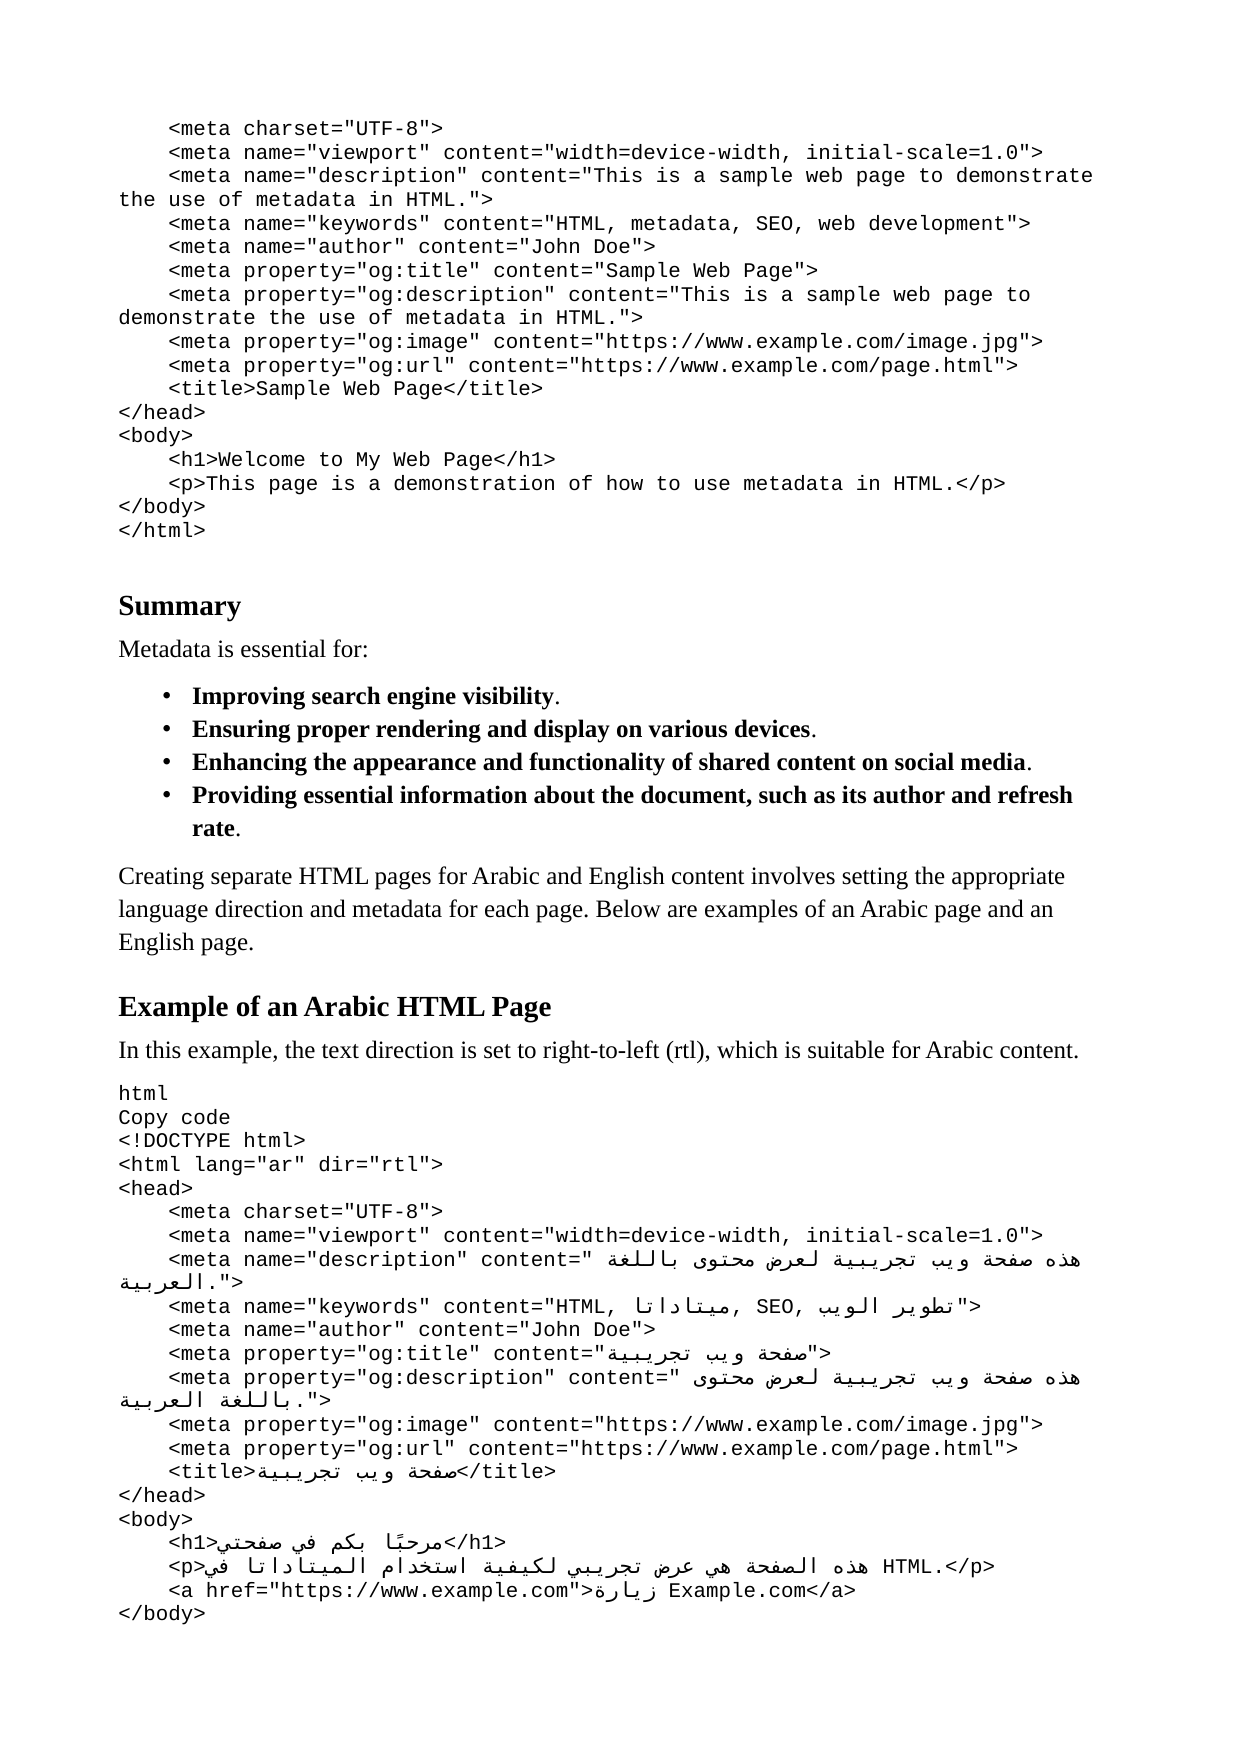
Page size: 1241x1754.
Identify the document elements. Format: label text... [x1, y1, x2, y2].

text <meta charset="UTF-8"> [118, 1201, 1122, 1225]
text <meta property="og:url" content="https://www.example.com/page.html"> [118, 1438, 1122, 1461]
text </head> [118, 1485, 1122, 1509]
list Enhancing the appearance and functionality of shared content on social media. [162, 747, 1122, 776]
text <body> [118, 1509, 1122, 1532]
text <meta property="og:description" content="هذه صفحة ويب تجريبية لعرض محتوى باللغة العربية."> [118, 1367, 1122, 1414]
text <meta name="description" content="This is a sample web page to demonstrate the use of metadata in HTML."> [118, 165, 1122, 213]
subtitle Example of an Arabic HTML Page [118, 989, 1122, 1023]
text Copy code [118, 1107, 1122, 1130]
text <title>Sample Web Page</title> [118, 378, 1122, 402]
text In this example, the text direction is set to right-to-left (rtl), which is suitable for Arabic content. [118, 1035, 1122, 1064]
text <head> [118, 1178, 1122, 1201]
text </body> [118, 1603, 1122, 1627]
list Improving search engine visibility. [162, 681, 1122, 710]
text <meta property="og:title" content="Sample Web Page"> [118, 260, 1122, 284]
text Creating separate HTML pages for Arabic and English content involves setting the appropriate language direction and metadata for each page. Below are examples of an Arabic page and an English page. [118, 861, 1122, 956]
text <meta property="og:title" content="صفحة ويب تجريبية"> [118, 1343, 1122, 1367]
text <meta name="viewport" content="width=device-width, initial-scale=1.0"> [118, 1225, 1122, 1248]
text html [118, 1083, 1122, 1107]
text <a href="https://www.example.com">زيارة Example.com</a> [118, 1579, 1122, 1603]
text <meta name="keywords" content="HTML, ميتاداتا, SEO, تطوير الويب"> [118, 1296, 1122, 1319]
text <meta property="og:image" content="https://www.example.com/image.jpg"> [118, 331, 1122, 354]
text <title>صفحة ويب تجريبية</title> [118, 1461, 1122, 1485]
text </body> [118, 496, 1122, 520]
list Ensuring proper rendering and display on various devices. [162, 714, 1122, 743]
text <meta property="og:description" content="This is a sample web page to demonstrate the use of metadata in HTML."> [118, 284, 1122, 331]
text <h1>Welcome to My Web Page</h1> [118, 449, 1122, 473]
text <meta name="description" content="هذه صفحة ويب تجريبية لعرض محتوى باللغة العربية."> [118, 1248, 1122, 1296]
text <p>This page is a demonstration of how to use metadata in HTML.</p> [118, 473, 1122, 496]
text <html lang="ar" dir="rtl"> [118, 1154, 1122, 1178]
text Metadata is essential for: [118, 634, 1122, 663]
text <meta name="keywords" content="HTML, metadata, SEO, web development"> [118, 213, 1122, 236]
list Providing essential information about the document, such as its author and refresh rate. [162, 781, 1122, 842]
text <meta property="og:image" content="https://www.example.com/image.jpg"> [118, 1414, 1122, 1438]
text <meta name="author" content="John Doe"> [118, 1319, 1122, 1343]
text </html> [118, 520, 1122, 544]
text </head> [118, 402, 1122, 426]
text <p>هذه الصفحة هي عرض تجريبي لكيفية استخدام الميتاداتا في HTML.</p> [118, 1556, 1122, 1579]
text <!DOCTYPE html> [118, 1130, 1122, 1154]
text <meta name="viewport" content="width=device-width, initial-scale=1.0"> [118, 142, 1122, 165]
text <meta charset="UTF-8"> [118, 118, 1122, 142]
text <body> [118, 426, 1122, 449]
text <h1>مرحبًا بكم في صفحتي</h1> [118, 1532, 1122, 1556]
text <meta property="og:url" content="https://www.example.com/page.html"> [118, 354, 1122, 378]
text <meta name="author" content="John Doe"> [118, 236, 1122, 260]
subtitle Summary [118, 588, 1122, 621]
